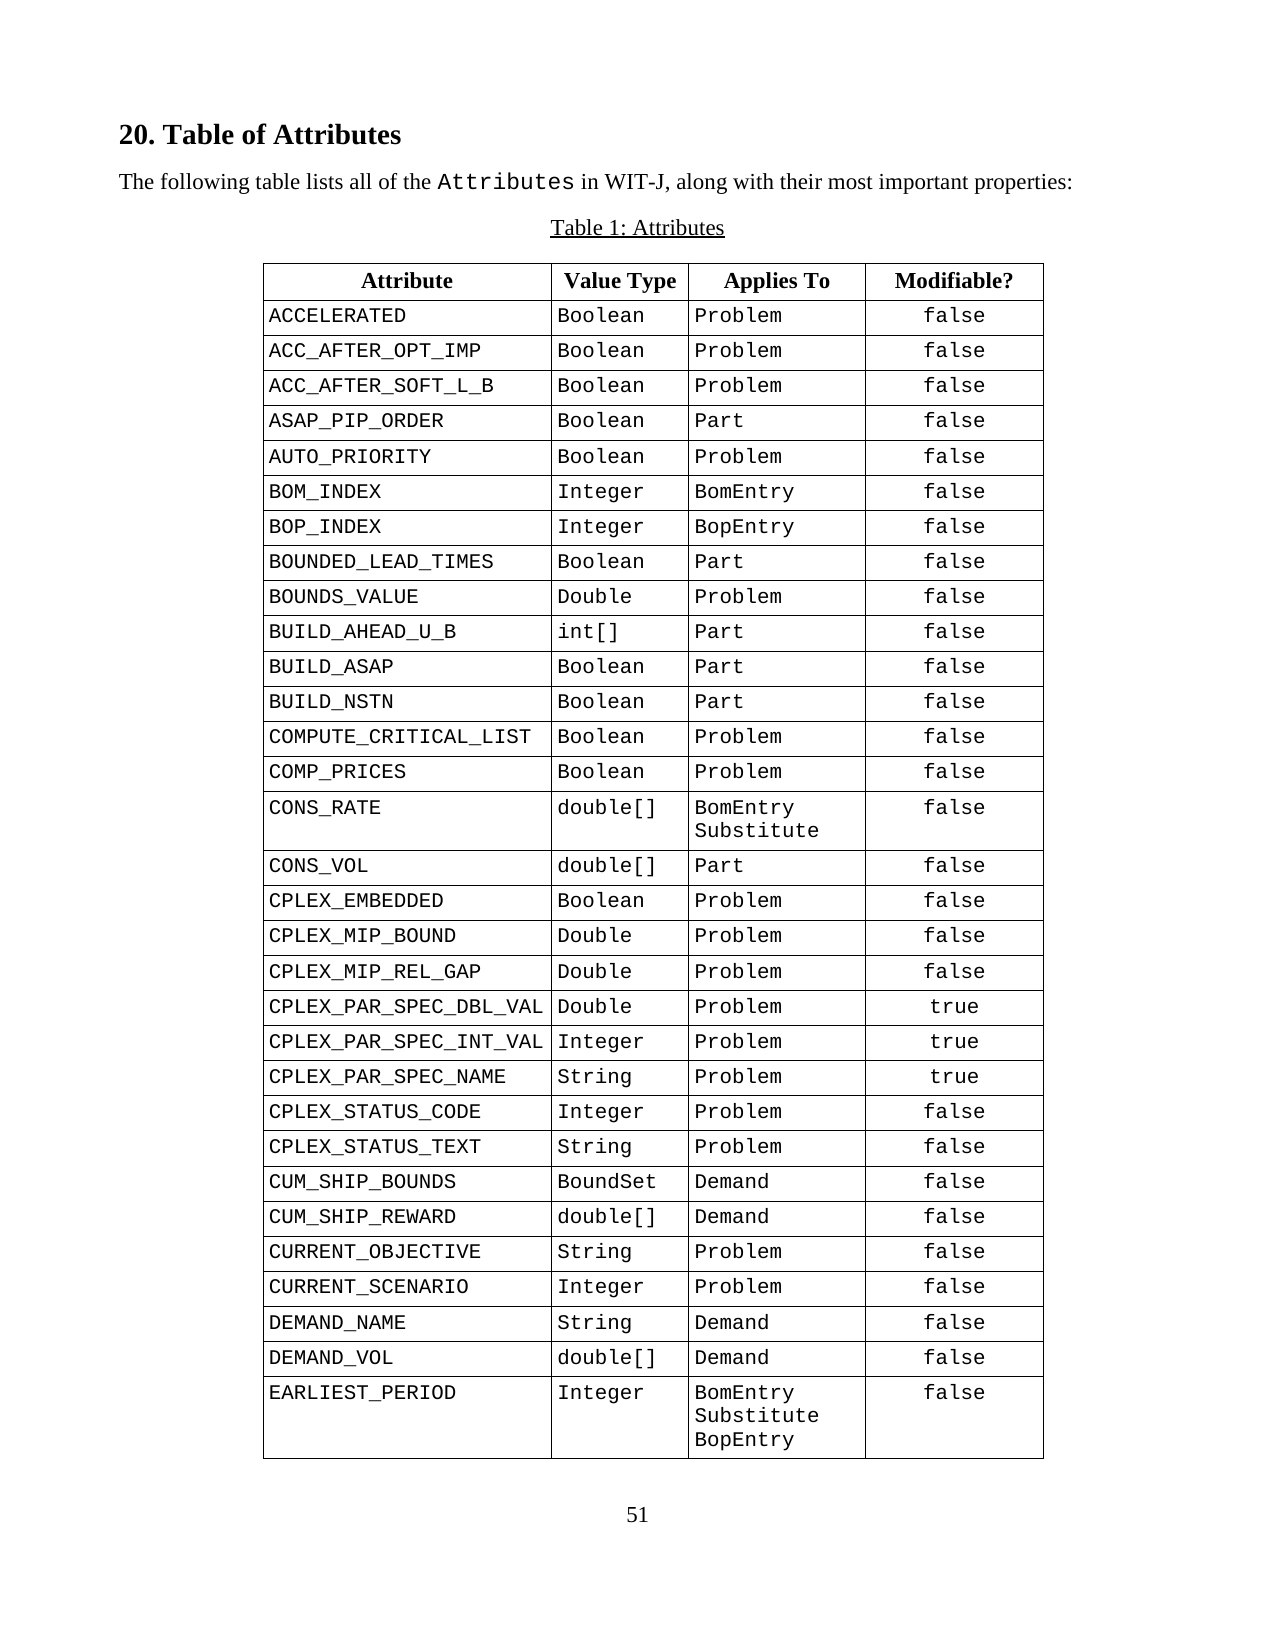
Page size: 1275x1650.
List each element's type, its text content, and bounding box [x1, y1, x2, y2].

table_cell AUTO_PRIORITY [264, 441, 551, 475]
table_cell TRUE [866, 1026, 1043, 1060]
table_cell TRUE [866, 1237, 1043, 1271]
table_header Modifiable? [866, 264, 1043, 299]
table_cell TRUE [866, 652, 1043, 686]
table_cell ACCELERATED [264, 301, 551, 334]
table_cell EARLIEST_PERIOD [264, 1377, 551, 1458]
table_cell TRUE [866, 792, 1043, 849]
table_cell String [552, 1307, 688, 1341]
table_cell BOUNDED_LEAD_TIMES [264, 546, 551, 580]
table_cell COMPUTE_CRITICAL_LIST [264, 722, 551, 756]
table_cell String [552, 1131, 688, 1166]
table_cell Part [689, 546, 865, 580]
table_cell DEMAND_NAME [264, 1307, 551, 1341]
table_cell BOUNDS_VALUE [264, 581, 551, 615]
table_cell Part [689, 406, 865, 440]
table_cell Problem [689, 956, 865, 990]
table_cell CURRENT_OBJECTIVE [264, 1237, 551, 1271]
table_cell BoundSet [552, 1167, 688, 1201]
table_cell FALSE [866, 1272, 1043, 1306]
table_cell CPLEX_PAR_SPEC_NAME [264, 1061, 551, 1095]
table_cell Integer [552, 1026, 688, 1060]
table_cell FALSE [866, 476, 1043, 510]
table_cell CONS_RATE [264, 792, 551, 849]
table_cell CPLEX_STATUS_TEXT [264, 1131, 551, 1166]
table_cell Double [552, 956, 688, 990]
table_header Attribute [264, 264, 551, 299]
table_cell TRUE [866, 1202, 1043, 1236]
table_cell FALSE [866, 581, 1043, 615]
table_cell TRUE [866, 406, 1043, 440]
table_cell FALSE [866, 886, 1043, 920]
table_cell BopEntry [689, 511, 865, 545]
table_cell double[] [552, 792, 688, 849]
table_cell CPLEX_MIP_BOUND [264, 921, 551, 955]
table_cell FALSE [866, 921, 1043, 955]
table_cell BOM_INDEX [264, 476, 551, 510]
table_cell Demand [689, 1202, 865, 1236]
table_cell Double [552, 921, 688, 955]
table_cell Double [552, 581, 688, 615]
table_cell CONS_VOL [264, 851, 551, 885]
table_cell double[] [552, 1342, 688, 1376]
table_header Applies To [689, 264, 865, 299]
table_cell double[] [552, 851, 688, 885]
table_cell TRUE [866, 1307, 1043, 1341]
table_cell Boolean [552, 406, 688, 440]
table_header Value Type [552, 264, 688, 299]
subtitle Table of Attributes [118, 118, 1156, 151]
table_cell TRUE [866, 546, 1043, 580]
table_cell Integer [552, 476, 688, 510]
table_cell Part [689, 687, 865, 721]
table_cell ASAP_PIP_ORDER [264, 406, 551, 440]
table_cell Boolean [552, 546, 688, 580]
table_cell TRUE [866, 1061, 1043, 1095]
table_cell BUILD_ASAP [264, 652, 551, 686]
table_cell CUM_SHIP_REWARD [264, 1202, 551, 1236]
table_cell int[] [552, 616, 688, 651]
table_cell CPLEX_PAR_SPEC_DBL_VAL [264, 991, 551, 1025]
table_cell Problem [689, 1131, 865, 1166]
table_cell TRUE [866, 722, 1043, 756]
table_cell Integer [552, 1377, 688, 1458]
table_cell FALSE [866, 1131, 1043, 1166]
table_cell String [552, 1237, 688, 1271]
table_cell Problem [689, 1096, 865, 1130]
table_cell Part [689, 616, 865, 651]
table_cell Problem [689, 1026, 865, 1060]
table_cell ACC_AFTER_SOFT_L_B [264, 371, 551, 405]
table_cell FALSE [866, 1096, 1043, 1130]
table_cell Problem [689, 1272, 865, 1306]
table_cell CPLEX_EMBEDDED [264, 886, 551, 920]
table_cell TRUE [866, 991, 1043, 1025]
table_cell Problem [689, 886, 865, 920]
table_cell TRUE [866, 441, 1043, 475]
table_cell BUILD_AHEAD_U_B [264, 616, 551, 651]
table_cell BUILD_NSTN [264, 687, 551, 721]
table_cell BomEntry Substitute [689, 792, 865, 849]
table_cell Boolean [552, 687, 688, 721]
table_cell Problem [689, 581, 865, 615]
table_cell Integer [552, 511, 688, 545]
table_cell Demand [689, 1307, 865, 1341]
text Table 1: Attributes [118, 214, 1156, 240]
table_cell Boolean [552, 886, 688, 920]
table_cell Part [689, 652, 865, 686]
table_cell TRUE [866, 687, 1043, 721]
table_cell Integer [552, 1272, 688, 1306]
table_cell FALSE [866, 371, 1043, 405]
table_cell BomEntry [689, 476, 865, 510]
table_cell Problem [689, 301, 865, 334]
table_cell Problem [689, 1061, 865, 1095]
table_cell Demand [689, 1342, 865, 1376]
table_cell Boolean [552, 652, 688, 686]
table_cell Problem [689, 371, 865, 405]
table_cell CPLEX_MIP_REL_GAP [264, 956, 551, 990]
table_cell Boolean [552, 371, 688, 405]
table_cell TRUE [866, 616, 1043, 651]
table_cell Integer [552, 1096, 688, 1130]
table_cell Boolean [552, 722, 688, 756]
table_cell Boolean [552, 301, 688, 334]
table_cell Problem [689, 991, 865, 1025]
table_cell String [552, 1061, 688, 1095]
table_cell CURRENT_SCENARIO [264, 1272, 551, 1306]
table_cell Boolean [552, 336, 688, 370]
table_cell COMP_PRICES [264, 757, 551, 791]
table_cell FALSE [866, 336, 1043, 370]
table_cell FALSE [866, 511, 1043, 545]
table_cell FALSE [866, 301, 1043, 334]
table_cell FALSE [866, 956, 1043, 990]
text The following table lists all of the Attributes in WIT-J, along with their most important properties: [118, 169, 1156, 196]
table_cell CPLEX_PAR_SPEC_INT_VAL [264, 1026, 551, 1060]
table_cell ACC_AFTER_OPT_IMP [264, 336, 551, 370]
table_cell TRUE [866, 1342, 1043, 1376]
table_cell Problem [689, 757, 865, 791]
table_cell Double [552, 991, 688, 1025]
table_cell BomEntry Substitute BopEntry [689, 1377, 865, 1458]
table_cell Problem [689, 1237, 865, 1271]
table_cell CPLEX_STATUS_CODE [264, 1096, 551, 1130]
table_cell FALSE [866, 757, 1043, 791]
table_cell FALSE [866, 851, 1043, 885]
table_cell DEMAND_VOL [264, 1342, 551, 1376]
table_cell Problem [689, 722, 865, 756]
table_cell Part [689, 851, 865, 885]
table_cell Problem [689, 441, 865, 475]
table_cell double[] [552, 1202, 688, 1236]
table_cell Boolean [552, 757, 688, 791]
table_cell Problem [689, 336, 865, 370]
table_cell TRUE [866, 1167, 1043, 1201]
table_cell BOP_INDEX [264, 511, 551, 545]
table_cell Demand [689, 1167, 865, 1201]
table_cell Boolean [552, 441, 688, 475]
table_cell Problem [689, 921, 865, 955]
table_cell TRUE [866, 1377, 1043, 1458]
table_cell CUM_SHIP_BOUNDS [264, 1167, 551, 1201]
